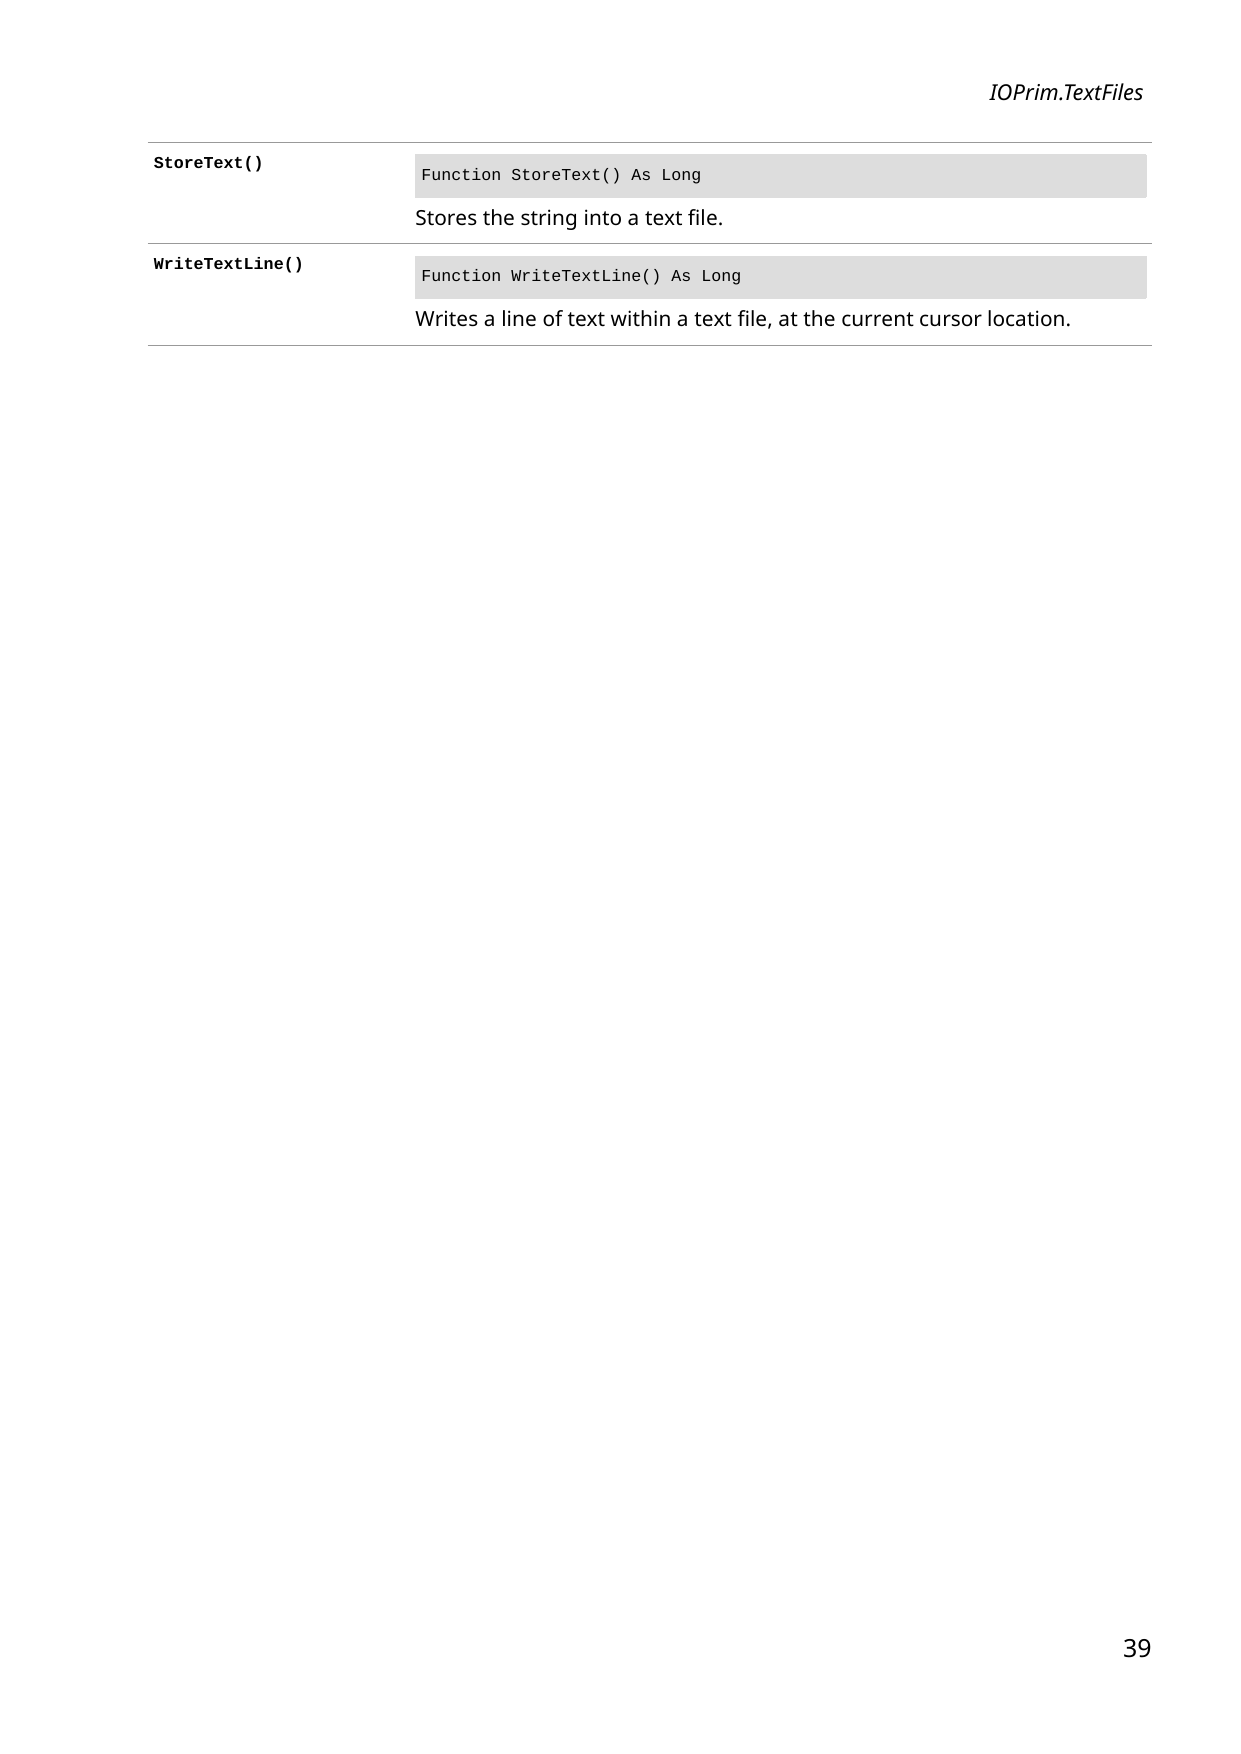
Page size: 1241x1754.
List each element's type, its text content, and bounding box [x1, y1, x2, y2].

table_cell WriteTextLine() [148, 244, 409, 344]
table_cell StoreText() [148, 143, 409, 243]
table_cell Function StoreText() As Long Stores the string into a text file. [409, 143, 1152, 243]
table_cell Function WriteTextLine() As Long Writes a line of text within a text file, at the current cursor location. [409, 244, 1152, 344]
